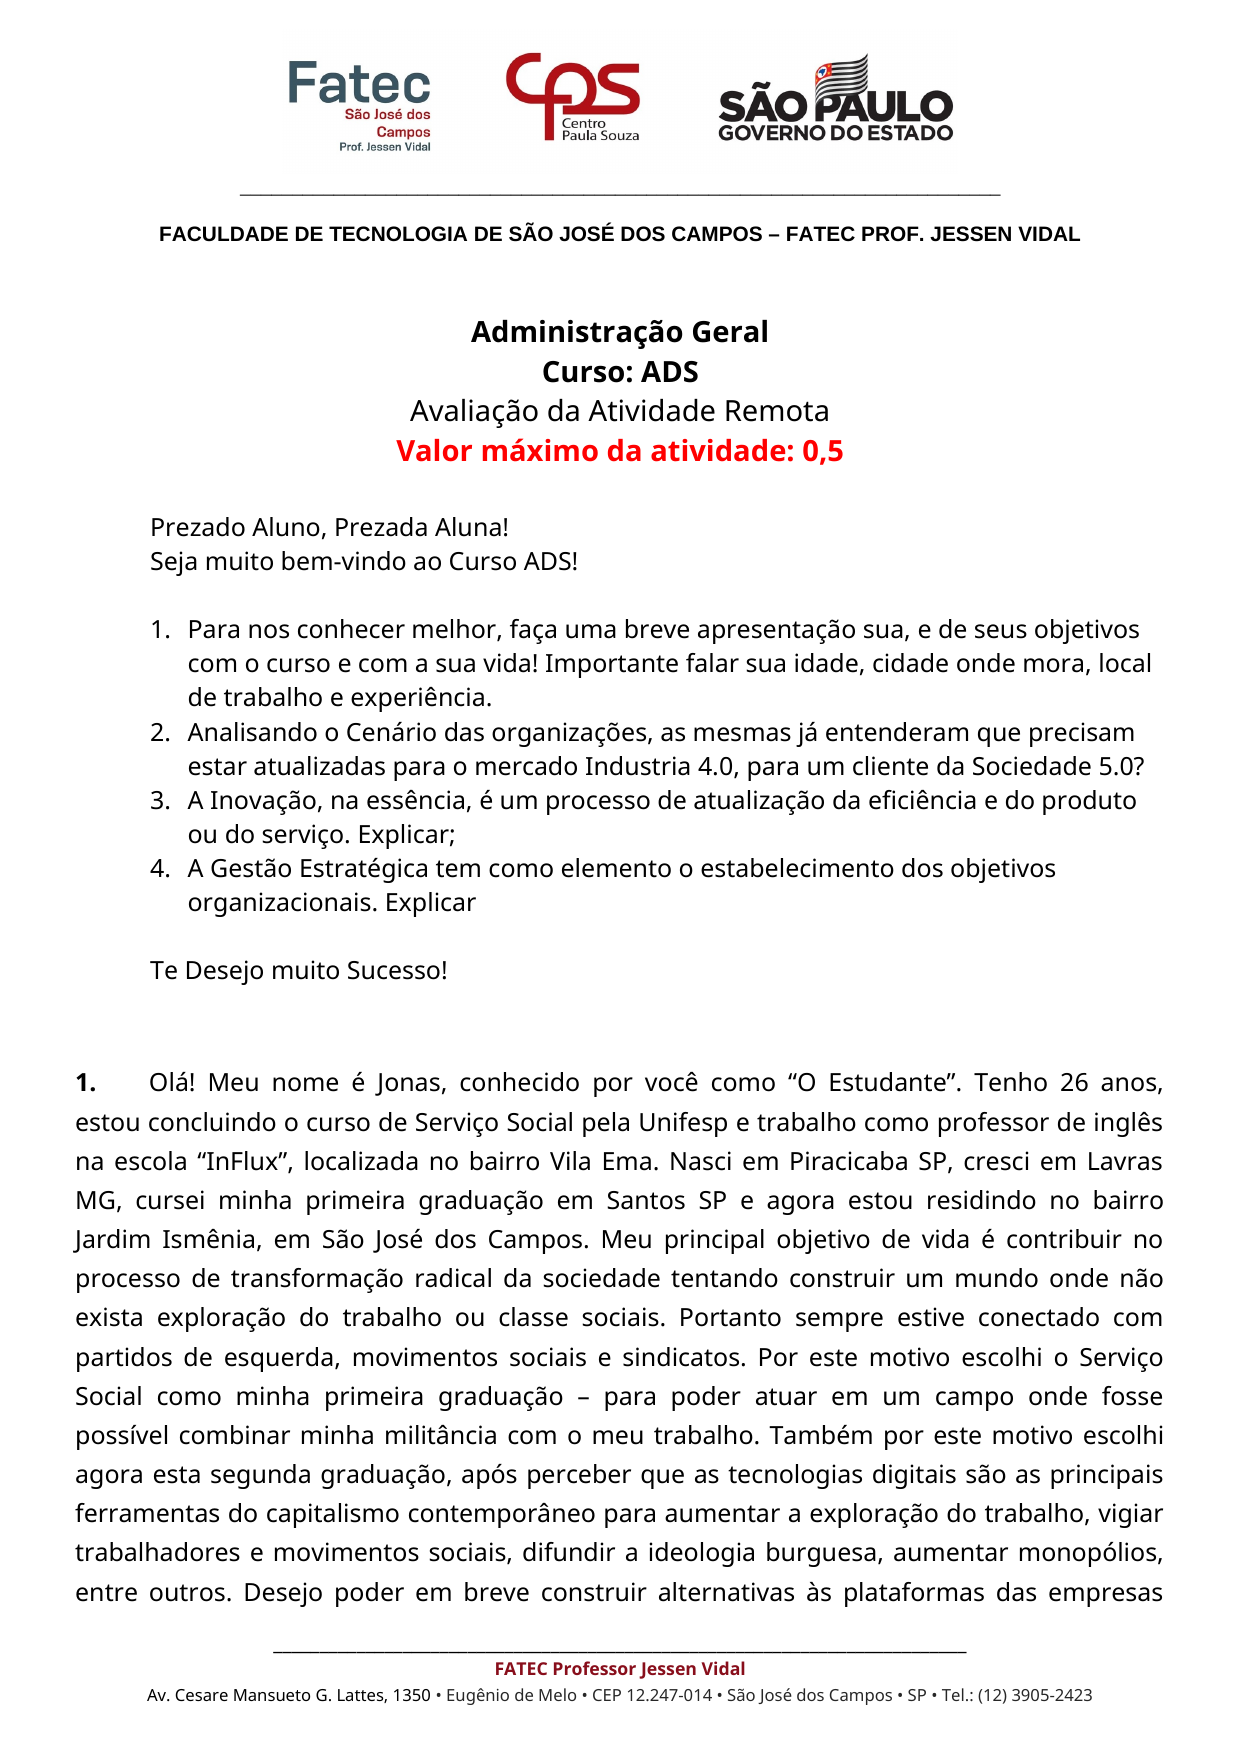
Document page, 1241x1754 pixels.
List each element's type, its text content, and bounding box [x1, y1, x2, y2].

list A Inovação, na essência, é um processo de atualização da eficiência e do produto ou do serviço. Explicar; [150, 782, 1165, 850]
text Administração Geral [75, 311, 1165, 351]
text Avaliação da Atividade Remota [75, 391, 1165, 430]
text Prezado Aluno, Prezada Aluna! [150, 510, 1165, 544]
text 1. Olá! Meu nome é Jonas, conhecido por você como “O Estudante”. Tenho 26 anos, estou concluindo o curso de Serviço Social pela Unifesp e trabalho como professor de inglês na escola “InFlux”, localizada no bairro Vila Ema. Nasci em Piracicaba SP, cresci em Lavras MG, cursei minha primeira graduação em Santos SP e agora estou residindo no bairro Jardim Ismênia, em São José dos Campos. Meu principal objetivo de vida é contribuir no processo de transformação radical da sociedade tentando construir um mundo onde não exista exploração do trabalho ou classe sociais. Portanto sempre estive conectado com partidos de esquerda, movimentos sociais e sindicatos. Por este motivo escolhi o Serviço Social como minha primeira graduação – para poder atuar em um campo onde fosse possível combinar minha militância com o meu trabalho. Também por este motivo escolhi agora esta segunda graduação, após perceber que as tecnologias digitais são as principais ferramentas do capitalismo contemporâneo para aumentar a exploração do trabalho, vigiar trabalhadores e movimentos sociais, difundir a ideologia burguesa, aumentar monopólios, entre outros. Desejo poder em breve construir alternativas às plataformas das empresas [75, 1065, 1165, 1608]
list A Gestão Estratégica tem como elemento o estabelecimento dos objetivos organizacionais. Explicar [150, 850, 1165, 918]
list Analisando o Cenário das organizações, as mesmas já entenderam que precisam estar atualizadas para o mercado Industria 4.0, para um cliente da Sociedade 5.0? [150, 714, 1165, 782]
list Para nos conhecer melhor, faça uma breve apresentação sua, e de seus objetivos com o curso e com a sua vida! Importante falar sua idade, cidade onde mora, local de trabalho e experiência. [150, 612, 1165, 714]
text Valor máximo da atividade: 0,5 [75, 430, 1165, 470]
text Seja muito bem-vindo ao Curso ADS! [150, 544, 1165, 578]
picture [281, 29, 959, 174]
text Curso: ADS [75, 351, 1165, 391]
text Te Desejo muito Sucesso! [150, 953, 1165, 987]
